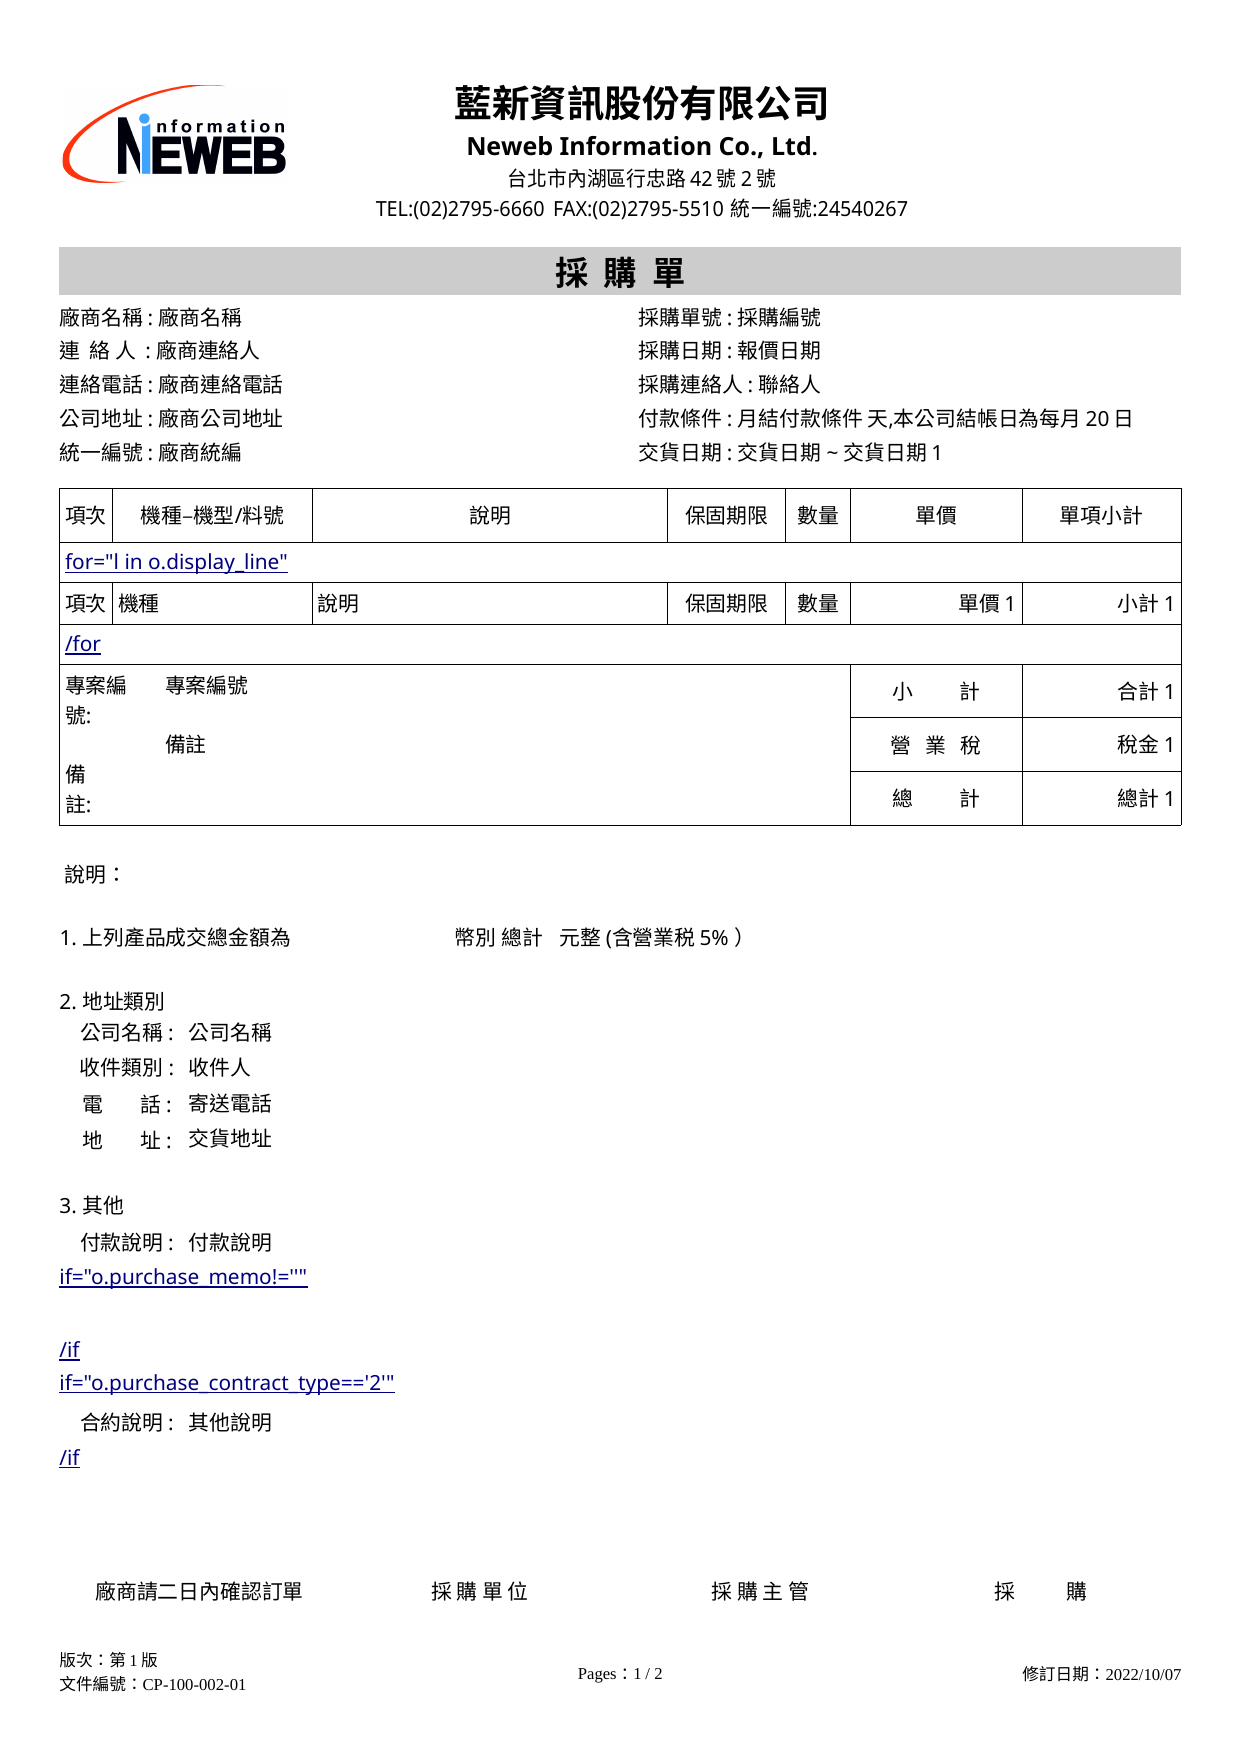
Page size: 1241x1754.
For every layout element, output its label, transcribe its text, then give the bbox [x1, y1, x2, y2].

table_cell 數量 [786, 583, 850, 623]
table_header 單價 [851, 489, 1022, 542]
table_cell 公司地址 : 廠商公司地址 [59, 403, 638, 436]
table_header 合約說明 : [59, 1400, 183, 1443]
table_header 機種–機型/料號 [113, 489, 312, 542]
table_cell 機種 [113, 583, 312, 623]
table_header 保固期限 [668, 489, 785, 542]
table_header [183, 1190, 1181, 1220]
table_header 元整 (含營業税5% ） [543, 921, 1181, 951]
table_header [183, 1295, 1181, 1335]
table_header 廠商名稱 : 廠商名稱 [59, 301, 638, 335]
table_header 數量 [786, 489, 850, 542]
table_header 其他說明 [183, 1400, 1181, 1443]
table_cell 專案編號: 備 註: [60, 665, 159, 824]
table_header [59, 1295, 183, 1335]
table_cell 交貨地址 [183, 1122, 1181, 1157]
table_cell 公司名稱 : [59, 1015, 183, 1051]
text if="o.purchase_memo!=''" [59, 1262, 1181, 1291]
table_cell 單價1 [851, 583, 1022, 623]
text 說明： [59, 858, 1181, 888]
table_header 採購單號 : 採購編號 [639, 301, 1181, 335]
table_header 採 購 單 位 [340, 1575, 620, 1605]
table_cell 項次 [60, 583, 112, 623]
table_cell 統一編號 : 廠商統編 [59, 436, 638, 470]
table_cell 小計1 [1023, 583, 1181, 623]
table_header 1. 上列產品成交總金額為 [59, 921, 295, 951]
table_cell 稅金1 [1023, 718, 1181, 771]
table_header 幣別 總計 [295, 921, 543, 951]
table_header [183, 980, 1181, 1015]
table_cell 寄送電話 [183, 1086, 1181, 1122]
table_cell 採購連絡人 : 聯絡人 [639, 369, 1181, 402]
table_cell 交貨日期 : 交貨日期 ~ 交貨日期1 [639, 436, 1181, 470]
text if="o.purchase_contract_type=='2'" [59, 1368, 1181, 1396]
table_cell 公司名稱 [183, 1015, 1181, 1051]
table_cell 連絡電話 : 廠商連絡電話 [59, 369, 638, 402]
table_cell 採購日期 : 報價日期 [639, 335, 1181, 368]
table_cell for="l in o.display_line" [60, 543, 1181, 582]
table_header 2. 地址類別 [59, 980, 183, 1015]
table_cell 合計1 [1023, 665, 1181, 717]
table_cell 小 計 [851, 665, 1022, 717]
table_cell 收件類別 : [59, 1051, 183, 1086]
table_cell 地 址 : [59, 1122, 183, 1157]
table_header 單項小計 [1023, 489, 1181, 542]
text /if [59, 1443, 1181, 1471]
table_header 廠商請二日內確認訂單 [59, 1575, 339, 1605]
table_header 採 購 主 管 [620, 1575, 901, 1605]
table_cell 總計1 [1023, 772, 1181, 824]
text /if [59, 1335, 1181, 1364]
table_cell 保固期限 [668, 583, 785, 623]
table_cell 營 業 稅 [851, 718, 1022, 771]
table_cell 電 話 : [59, 1086, 183, 1122]
table_cell 付款條件 : 月結付款條件 天,本公司結帳日為每月20日 [639, 403, 1181, 436]
table_cell 連 絡 人 : 廠商連絡人 [59, 335, 638, 368]
table_header 採 購 [901, 1575, 1181, 1605]
table_cell 付款說明 : [59, 1220, 183, 1262]
table_header 項次 [60, 489, 112, 542]
table_cell 總 計 [851, 772, 1022, 824]
picture [62, 85, 286, 183]
table_cell 說明 [313, 583, 667, 623]
table_cell 專案編號 備註 [159, 665, 850, 824]
table_header 3. 其他 [59, 1190, 183, 1220]
table_cell /for [60, 625, 1181, 663]
table_cell 付款說明 [183, 1220, 1181, 1262]
table_cell 收件人 [183, 1051, 1181, 1086]
table_header 說明 [313, 489, 667, 542]
